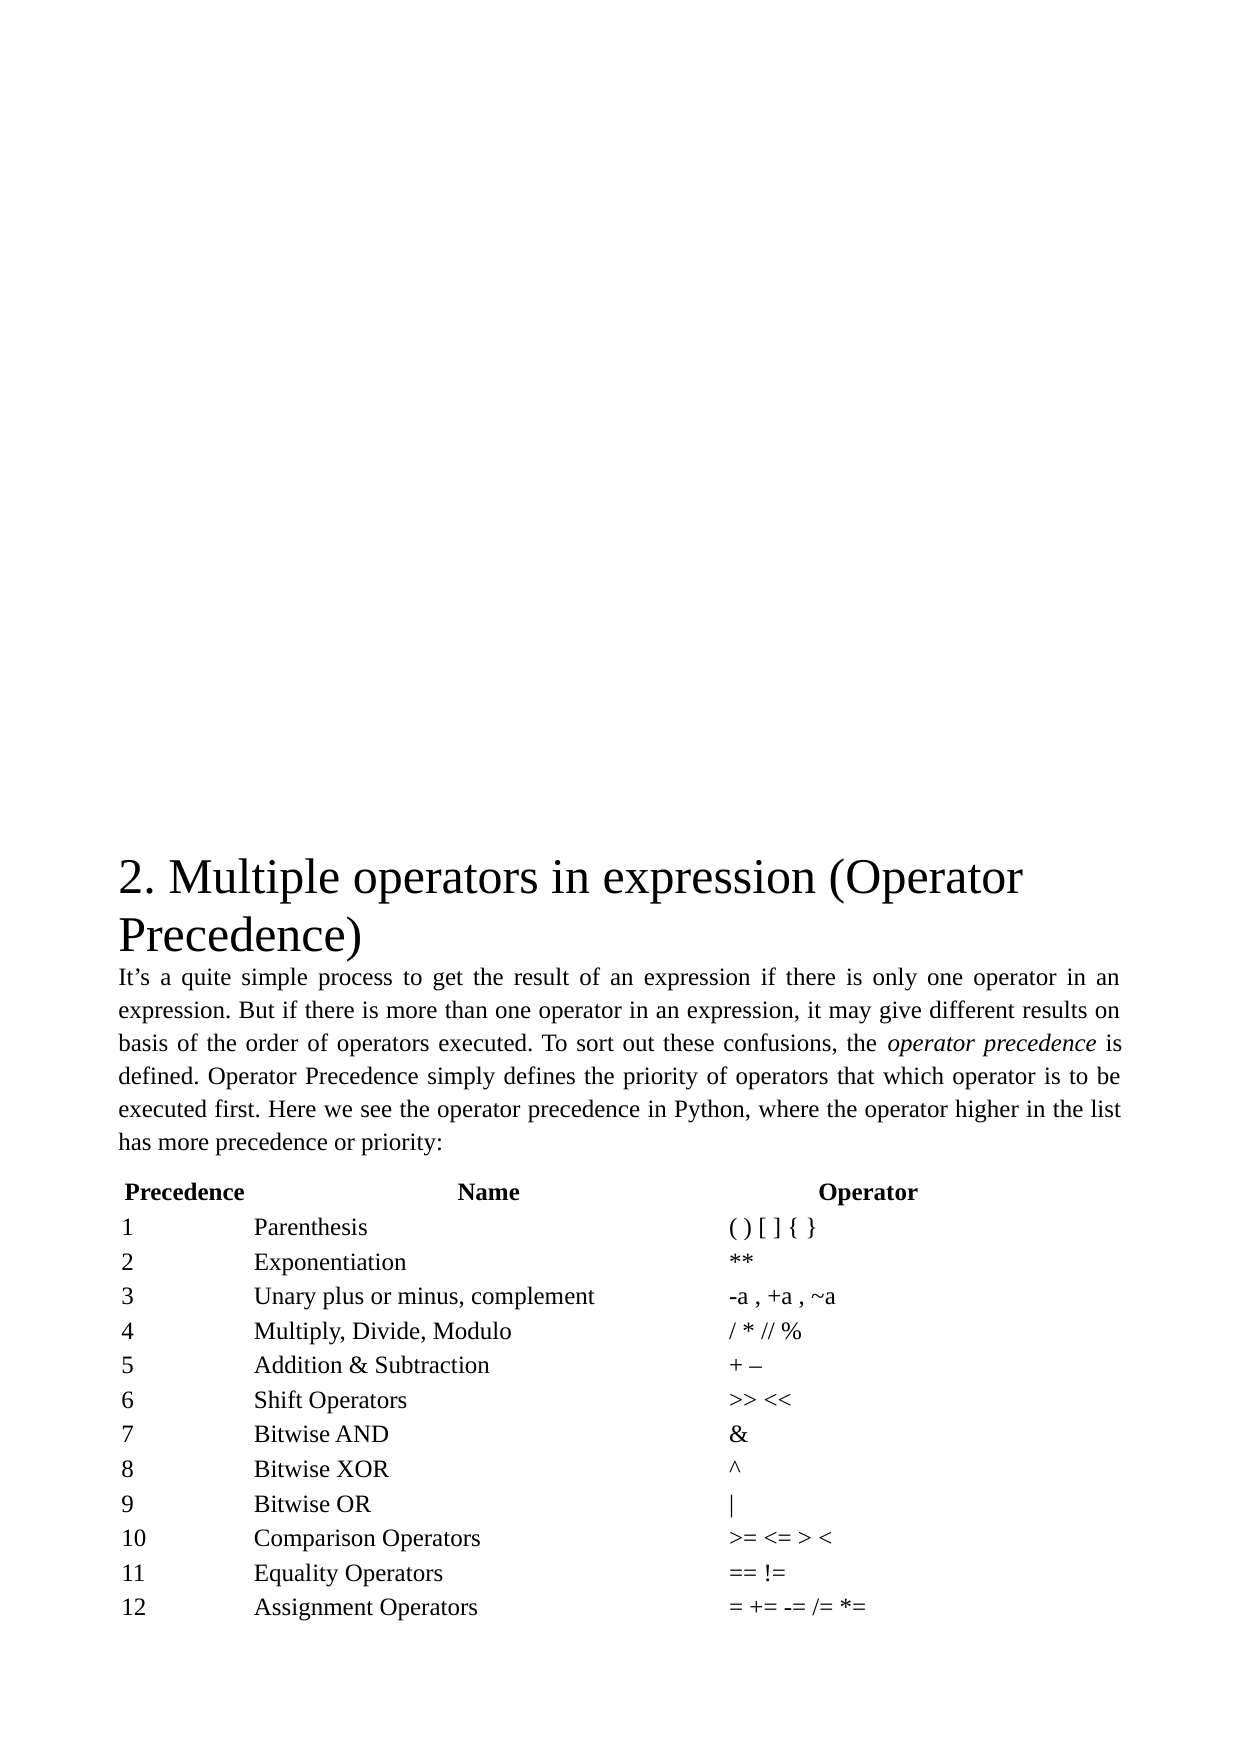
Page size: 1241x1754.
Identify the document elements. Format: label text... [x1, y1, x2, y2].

table_cell Bitwise AND [251, 1417, 726, 1451]
table_cell Assignment Operators [251, 1590, 726, 1624]
table_cell >= <= > < [726, 1520, 1010, 1555]
table_cell 6 [118, 1382, 251, 1417]
table_cell 9 [118, 1486, 251, 1520]
table_cell == != [726, 1555, 1010, 1589]
table_cell | [726, 1486, 1010, 1520]
table_cell ( ) [ ] { } [726, 1209, 1010, 1244]
table_cell 4 [118, 1313, 251, 1347]
table_cell 12 [118, 1590, 251, 1624]
table_cell 5 [118, 1348, 251, 1382]
table_cell Unary plus or minus, complement [251, 1278, 726, 1313]
table_cell 1 [118, 1209, 251, 1244]
table_cell Parenthesis [251, 1209, 726, 1244]
table_cell Shift Operators [251, 1382, 726, 1417]
table_header Precedence [118, 1175, 251, 1209]
table_cell 3 [118, 1278, 251, 1313]
table_cell + – [726, 1348, 1010, 1382]
table_header Name [251, 1175, 726, 1209]
table_cell Addition & Subtraction [251, 1348, 726, 1382]
table_cell >> << [726, 1382, 1010, 1417]
table_cell Exponentiation [251, 1244, 726, 1278]
table_cell 11 [118, 1555, 251, 1589]
table_cell ^ [726, 1451, 1010, 1486]
table_cell ** [726, 1244, 1010, 1278]
subtitle 2. Multiple operators in expression (Operator Precedence) [118, 847, 1122, 962]
table_cell 8 [118, 1451, 251, 1486]
table_header Operator [726, 1175, 1010, 1209]
table_cell Bitwise XOR [251, 1451, 726, 1486]
table_cell = += -= /= *= [726, 1590, 1010, 1624]
table_cell Multiply, Divide, Modulo [251, 1313, 726, 1347]
table_cell Bitwise OR [251, 1486, 726, 1520]
table_cell Comparison Operators [251, 1520, 726, 1555]
table_cell -a , +a , ~a [726, 1278, 1010, 1313]
table_cell / * // % [726, 1313, 1010, 1347]
table_cell 10 [118, 1520, 251, 1555]
text It’s a quite simple process to get the result of an expression if there is only one operator in an expression. But if there is more than one operator in an expression, it may give different results on basis of the order of operators executed. To sort out these confusions, the operator precedence is defined. Operator Precedence simply defines the priority of operators that which operator is to be executed first. Here we see the operator precedence in Python, where the operator higher in the list has more precedence or priority: [118, 962, 1122, 1156]
table_cell Equality Operators [251, 1555, 726, 1589]
table_cell 2 [118, 1244, 251, 1278]
table_cell & [726, 1417, 1010, 1451]
table_cell 7 [118, 1417, 251, 1451]
